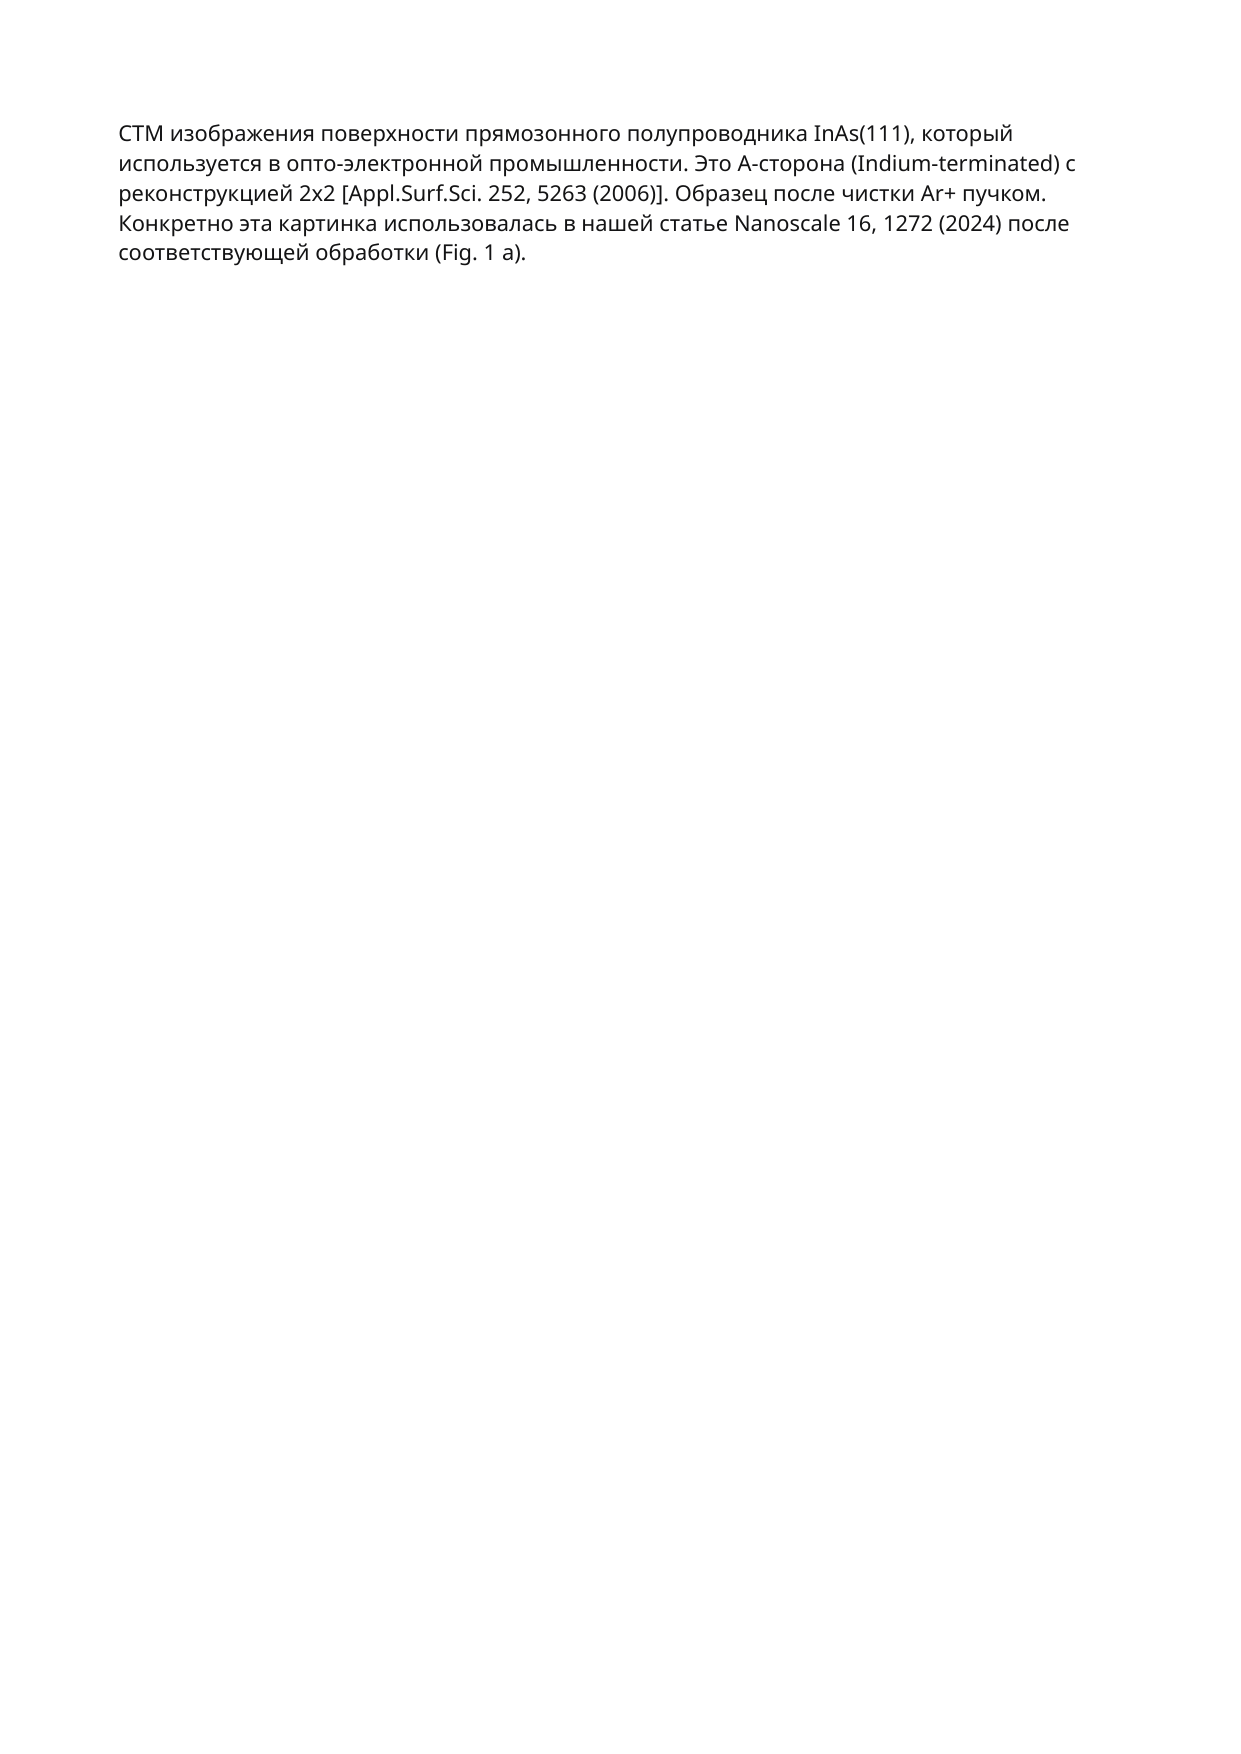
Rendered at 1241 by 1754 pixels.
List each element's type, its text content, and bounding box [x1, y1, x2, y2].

text СТМ изображения поверхности прямозонного полупроводника InAs(111), который используется в опто-электронной промышленности. Это A-сторона (Indium-terminated) с реконструкцией 2x2 [Appl.Surf.Sci. 252, 5263 (2006)]. Образец после чистки Ar+ пучком. Конкретно эта картинка использовалась в нашей статье Nanoscale 16, 1272 (2024) после соответствующей обработки (Fig. 1 a). [118, 118, 1122, 267]
